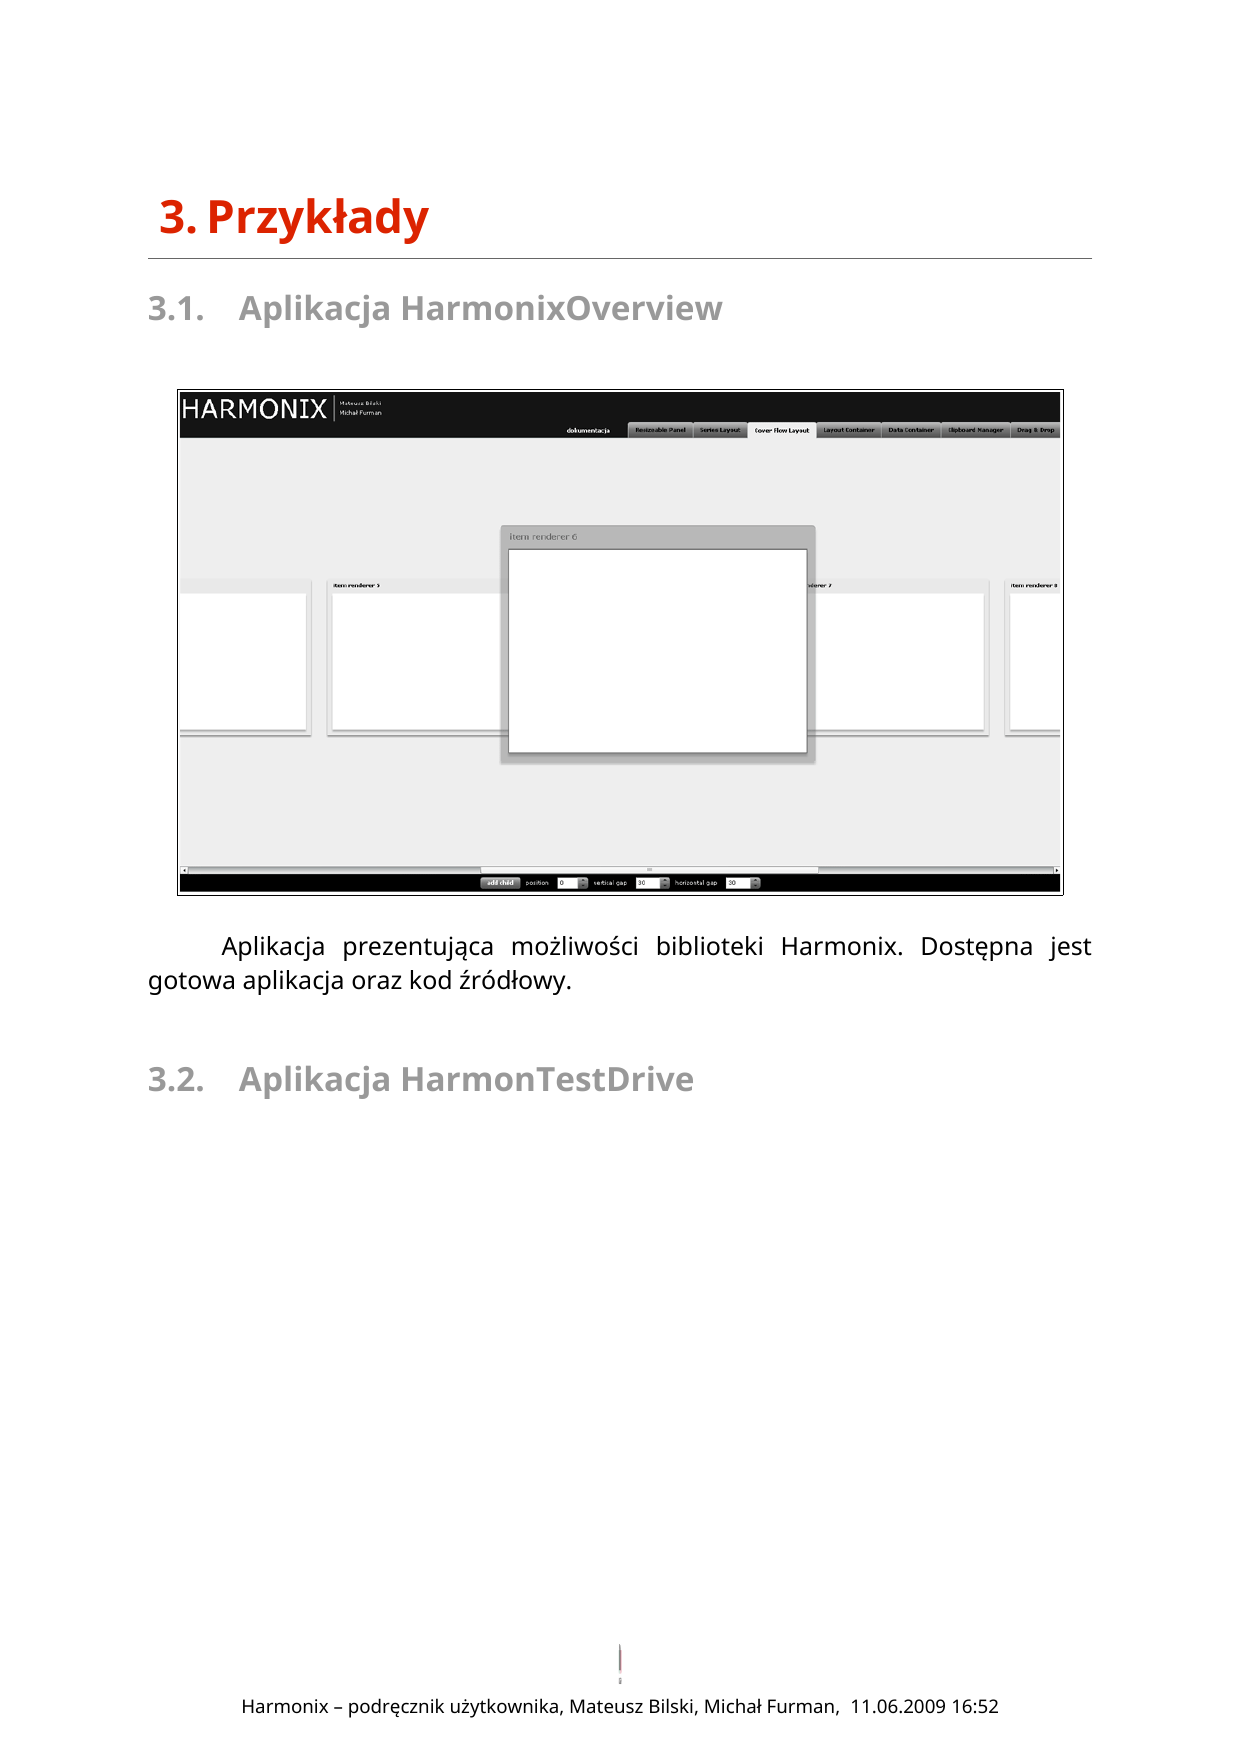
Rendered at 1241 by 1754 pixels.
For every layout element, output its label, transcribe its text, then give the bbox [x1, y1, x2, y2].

subtitle Aplikacja HarmonTestDrive [148, 1056, 1092, 1101]
text Aplikacja prezentująca możliwości biblioteki Harmonix. Dostępna jest gotowa aplikacja oraz kod źródłowy. [148, 929, 1092, 997]
picture [618, 1643, 622, 1685]
subtitle Przykłady [148, 173, 1092, 258]
subtitle Aplikacja HarmonixOverview [148, 284, 1092, 330]
picture [179, 392, 1061, 892]
